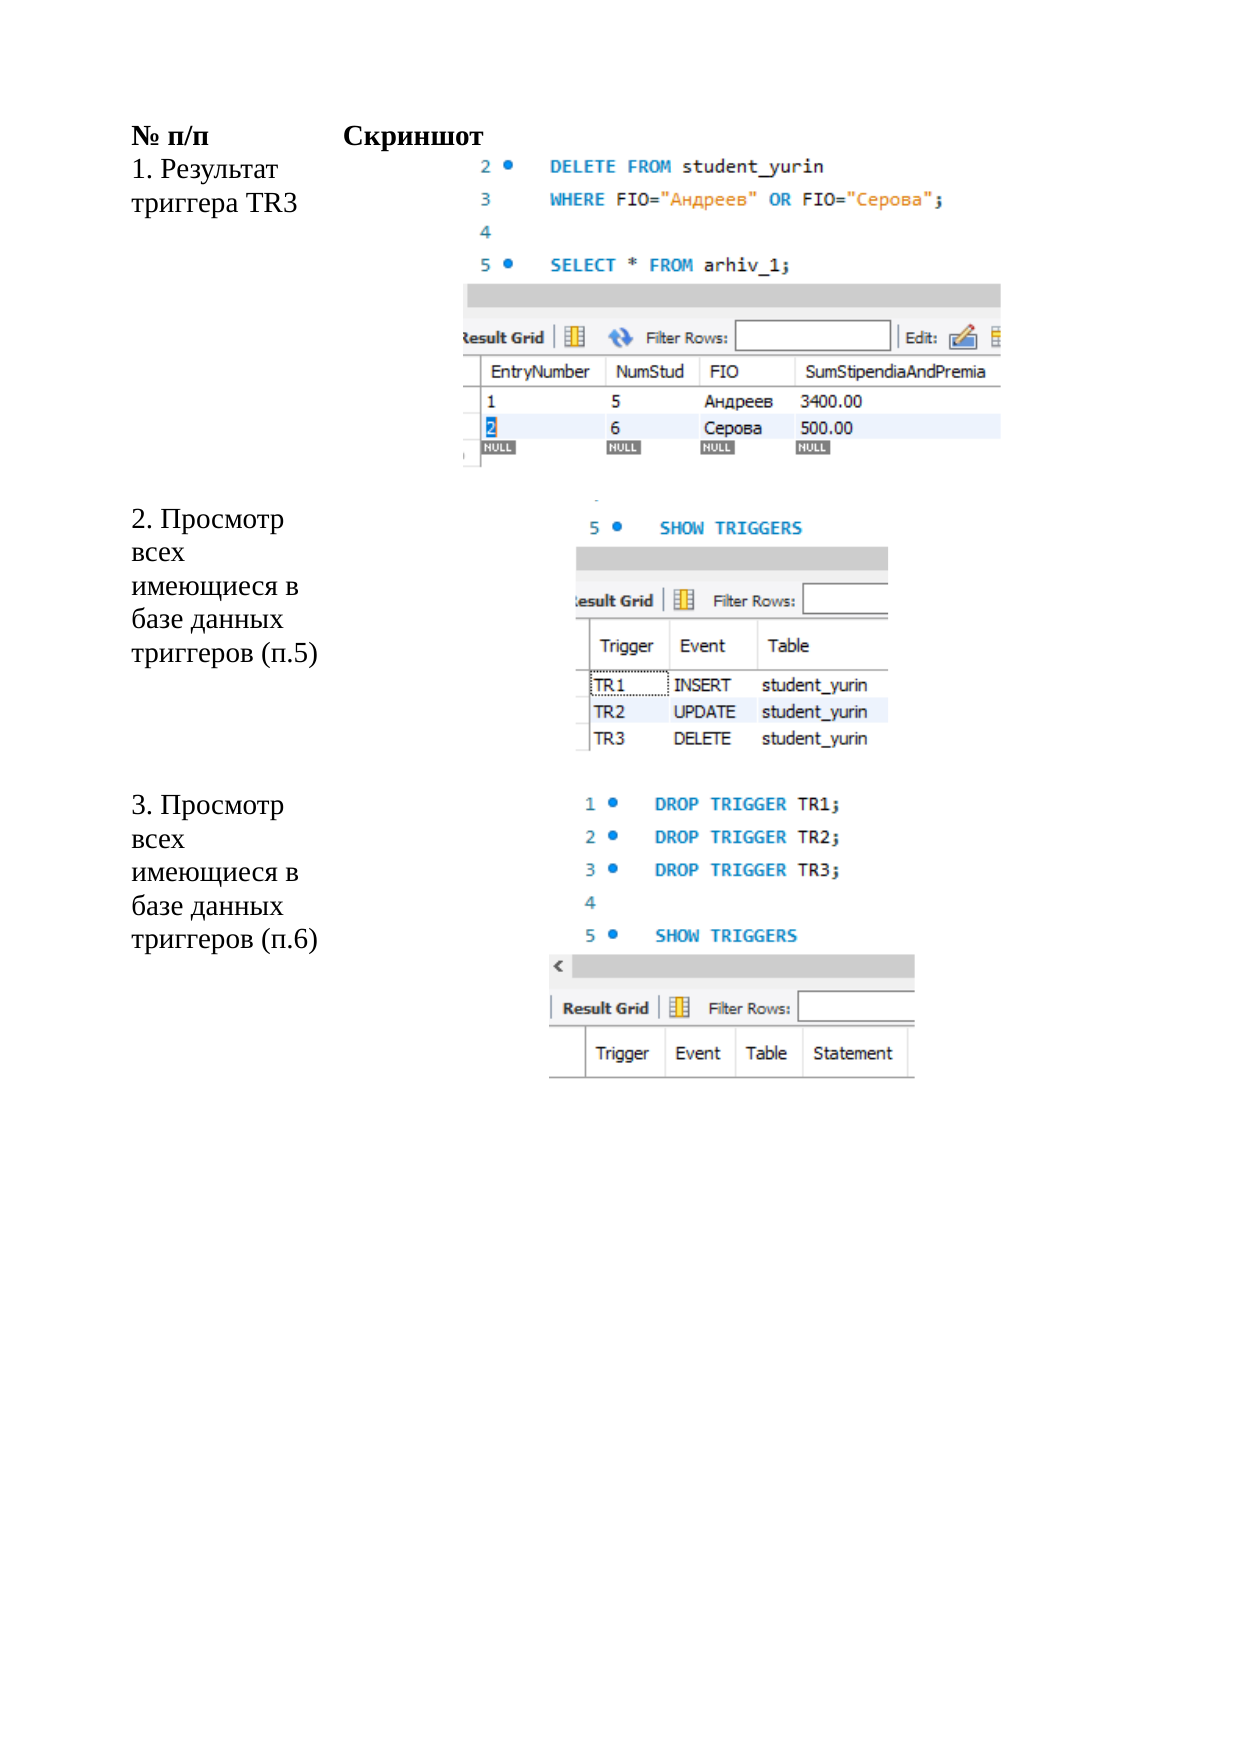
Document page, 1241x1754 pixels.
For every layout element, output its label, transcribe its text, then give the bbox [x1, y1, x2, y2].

picture [549, 787, 915, 1160]
table_cell 1. Результат триггера TR3 [118, 152, 330, 501]
table_header № п/п [118, 118, 330, 152]
picture [463, 151, 1001, 472]
table_cell 3. Просмотр всех имеющиеся в базе данных триггеров (п.6) [118, 787, 330, 1188]
table_cell [330, 787, 1122, 1188]
table_cell [330, 152, 1122, 501]
table_cell 2. Просмотр всех имеющиеся в базе данных триггеров (п.5) [118, 501, 330, 787]
table_header Скриншот [330, 118, 1122, 152]
picture [575, 500, 889, 759]
table_cell [330, 501, 1122, 787]
